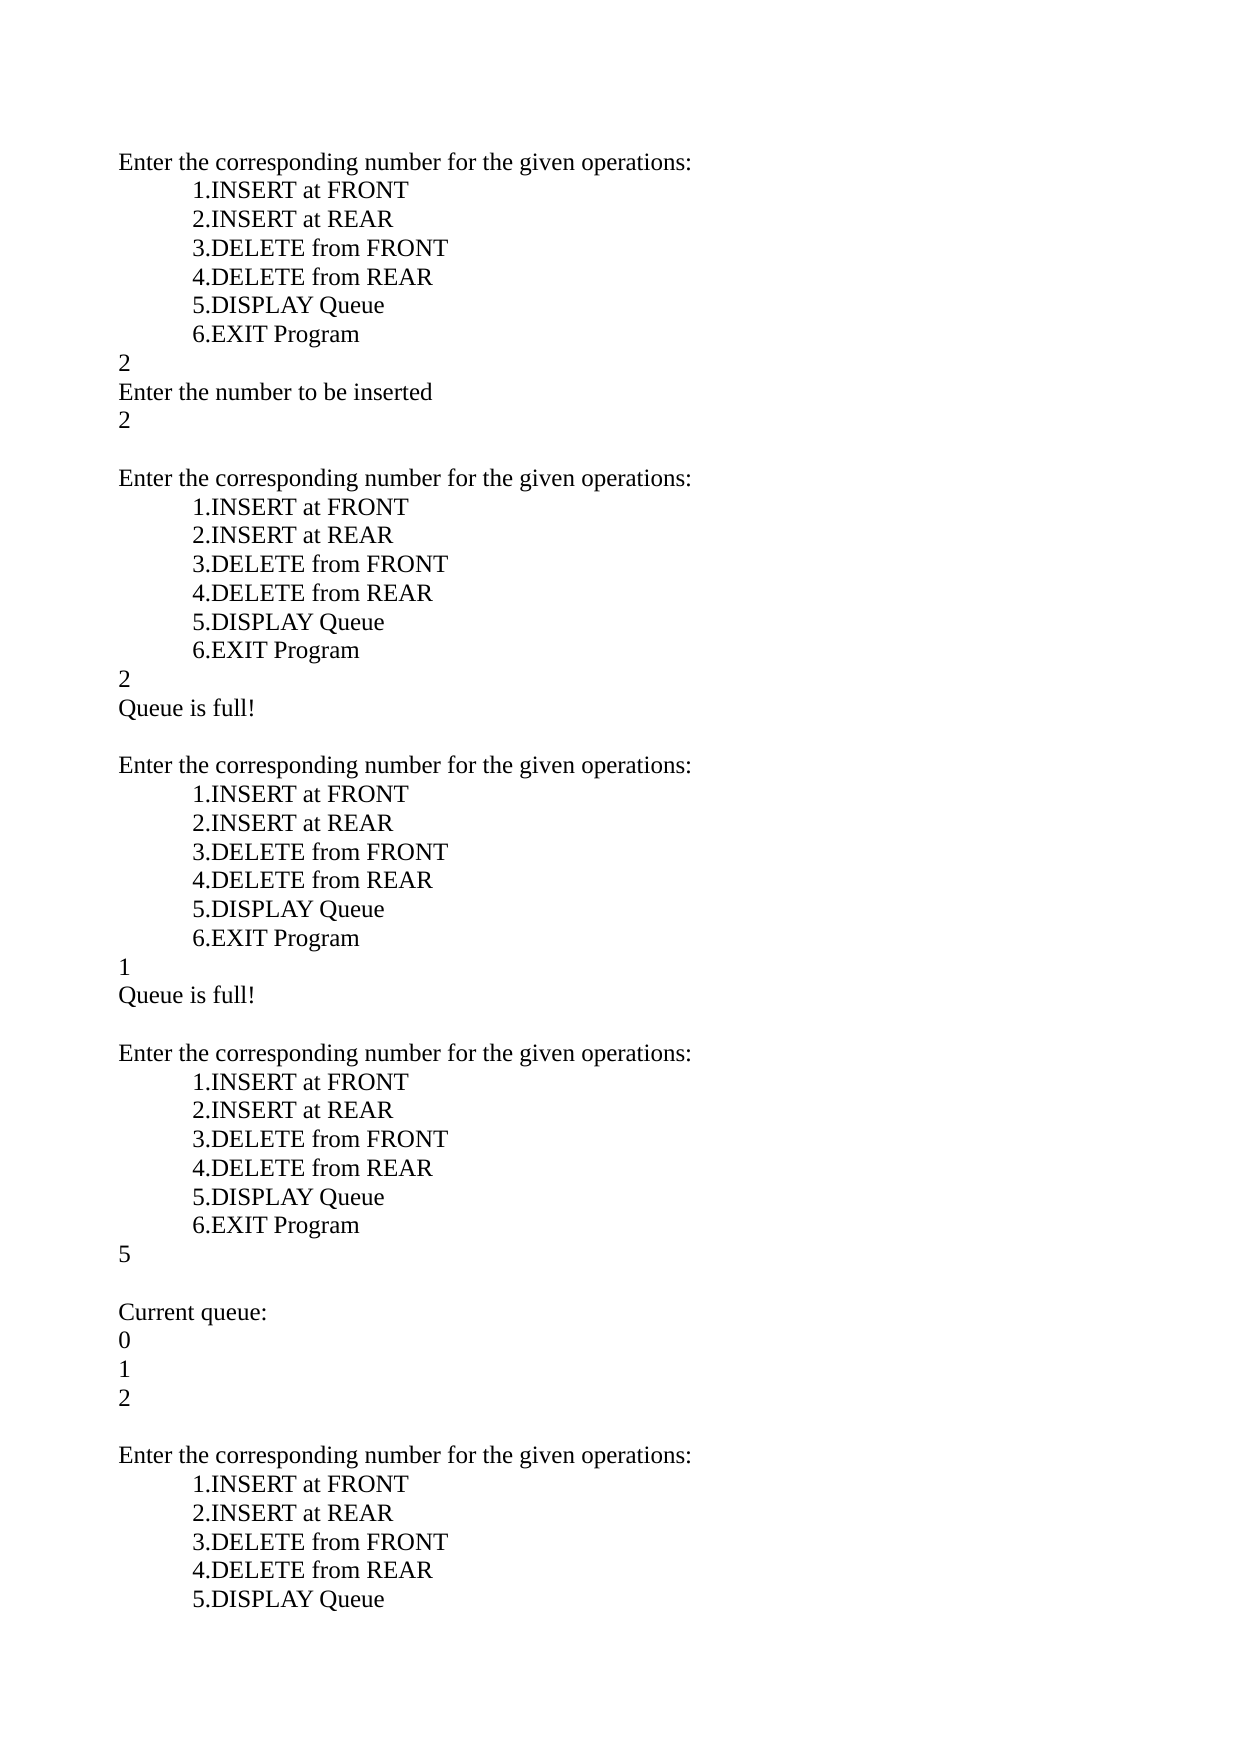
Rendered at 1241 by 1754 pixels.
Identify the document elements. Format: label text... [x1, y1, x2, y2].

text Queue is full! [118, 693, 1122, 722]
text 4.DELETE from REAR [118, 1153, 1122, 1182]
text Queue is full! [118, 981, 1122, 1009]
text 5.DISPLAY Queue [118, 1584, 1122, 1613]
text 1.INSERT at FRONT [118, 1067, 1122, 1096]
text 2 [118, 406, 1122, 434]
text Current queue: [118, 1297, 1122, 1326]
text 3.DELETE from FRONT [118, 837, 1122, 866]
text 3.DELETE from FRONT [118, 549, 1122, 578]
text 2.INSERT at REAR [118, 1096, 1122, 1124]
text 6.EXIT Program [118, 1211, 1122, 1239]
text 4.DELETE from REAR [118, 578, 1122, 607]
text 6.EXIT Program [118, 636, 1122, 664]
text 2 [118, 664, 1122, 693]
text 6.EXIT Program [118, 319, 1122, 348]
text 0 [118, 1326, 1122, 1354]
text 4.DELETE from REAR [118, 866, 1122, 894]
text 5.DISPLAY Queue [118, 894, 1122, 923]
text 6.EXIT Program [118, 923, 1122, 952]
text 4.DELETE from REAR [118, 1556, 1122, 1584]
text 5.DISPLAY Queue [118, 607, 1122, 636]
text 2.INSERT at REAR [118, 808, 1122, 837]
text Enter the corresponding number for the given operations: [118, 147, 1122, 176]
text Enter the corresponding number for the given operations: [118, 463, 1122, 492]
text Enter the corresponding number for the given operations: [118, 1038, 1122, 1067]
text 2.INSERT at REAR [118, 1498, 1122, 1527]
text 2.INSERT at REAR [118, 521, 1122, 549]
text 3.DELETE from FRONT [118, 1124, 1122, 1153]
text 1.INSERT at FRONT [118, 1469, 1122, 1498]
text Enter the number to be inserted [118, 377, 1122, 406]
text 5.DISPLAY Queue [118, 291, 1122, 319]
text 5 [118, 1239, 1122, 1268]
text Enter the corresponding number for the given operations: [118, 751, 1122, 779]
text 2 [118, 1383, 1122, 1412]
text 1.INSERT at FRONT [118, 492, 1122, 521]
text 1 [118, 952, 1122, 981]
text 4.DELETE from REAR [118, 262, 1122, 291]
text 2 [118, 348, 1122, 377]
text Enter the corresponding number for the given operations: [118, 1441, 1122, 1469]
text 3.DELETE from FRONT [118, 1527, 1122, 1556]
text 3.DELETE from FRONT [118, 233, 1122, 262]
text 1.INSERT at FRONT [118, 176, 1122, 204]
text 2.INSERT at REAR [118, 204, 1122, 233]
text 1 [118, 1354, 1122, 1383]
text 1.INSERT at FRONT [118, 779, 1122, 808]
text 5.DISPLAY Queue [118, 1182, 1122, 1211]
